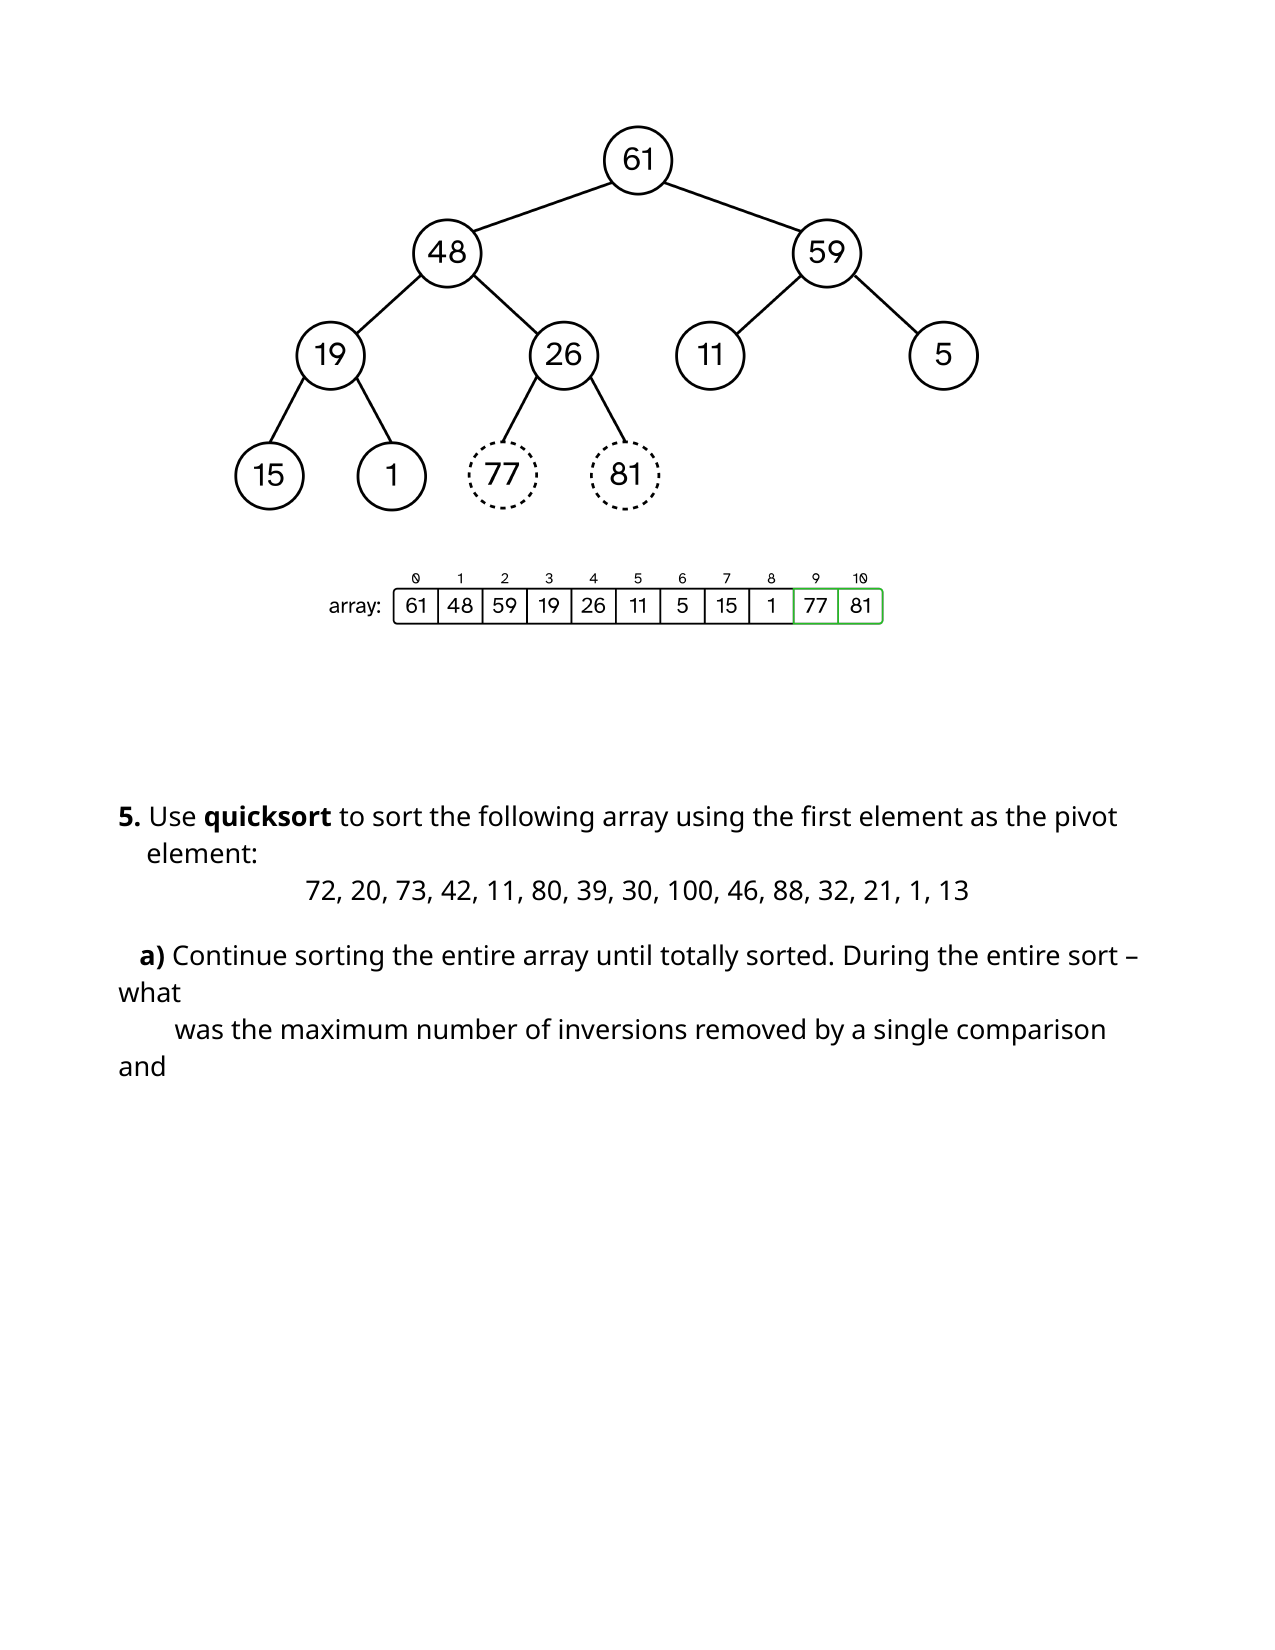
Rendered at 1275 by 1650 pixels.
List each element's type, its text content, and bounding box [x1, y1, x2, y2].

text a) Continue sorting the entire array until totally sorted. During the entire sort – what [118, 937, 1157, 1011]
text 5. Use quicksort to sort the following array using the first element as the pivot [118, 797, 1157, 834]
text 72, 20, 73, 42, 11, 80, 39, 30, 100, 46, 88, 32, 21, 1, 13 [118, 871, 1157, 908]
text element: [118, 834, 1157, 871]
text was the maximum number of inversions removed by a single comparison and [118, 1011, 1157, 1084]
picture [225, 118, 1050, 654]
